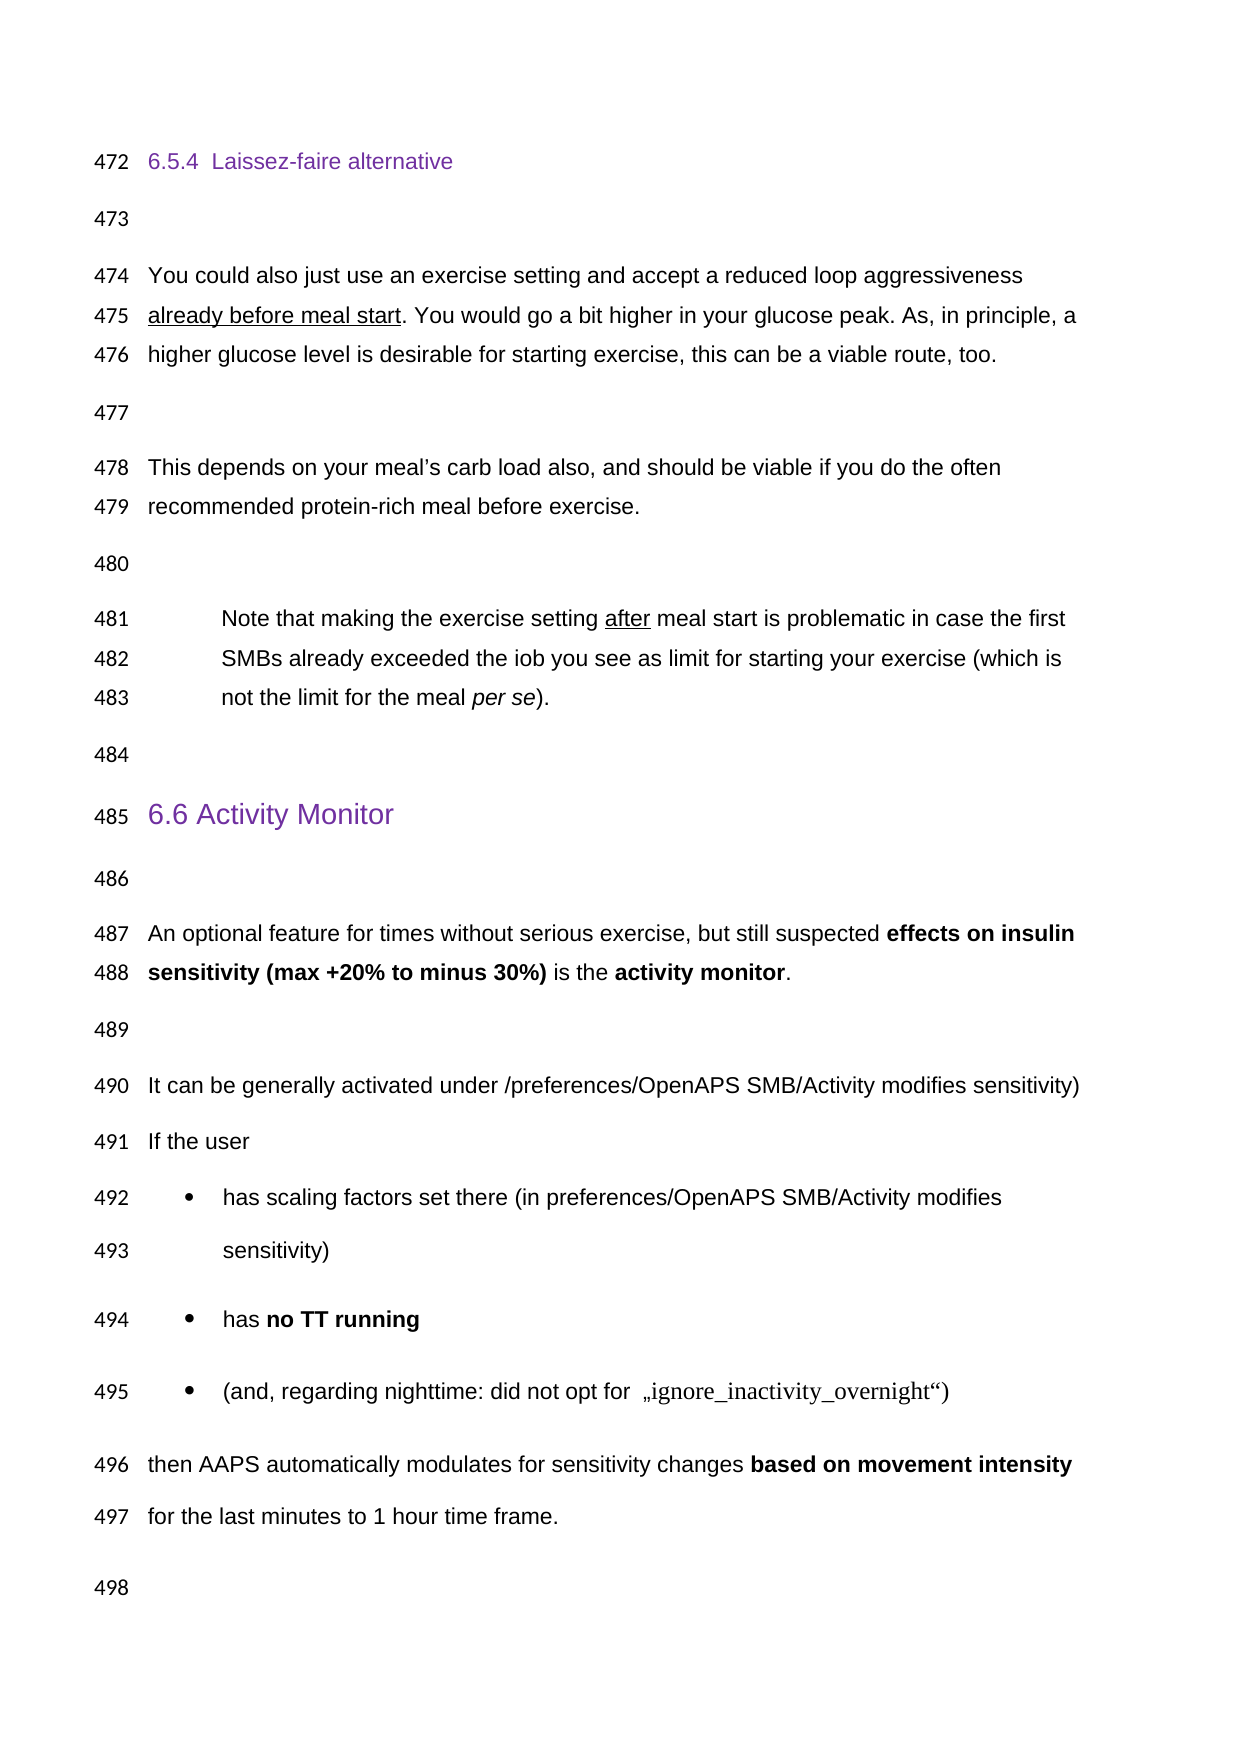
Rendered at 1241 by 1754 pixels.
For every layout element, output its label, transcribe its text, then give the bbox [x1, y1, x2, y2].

text You could also just use an exercise setting and accept a reduced loop aggressiveness already before meal start. You would go a bit higher in your glucose peak. As, in principle, a higher glucose level is desirable for starting exercise, this can be a viable route, too. [148, 262, 1093, 368]
text It can be generally activated under /preferences/OpenAPS SMB/Activity modifies sensitivity) [148, 1072, 1093, 1098]
list has scaling factors set there (in preferences/OpenAPS SMB/Activity modifies sensitivity) [185, 1184, 1093, 1263]
list (and, regarding nighttime: did not opt for „ignore_inactivity_overnight“) [185, 1376, 1093, 1405]
text An optional feature for times without serious exercise, but still suspected effects on insulin sensitivity (max +20% to minus 30%) is the activity monitor. [148, 920, 1093, 986]
text If the user [148, 1128, 1093, 1154]
text 6.6 Activity Monitor [148, 797, 1093, 830]
text then AAPS automatically modulates for sensitivity changes based on movement intensity for the last minutes to 1 hour time frame. [148, 1451, 1093, 1529]
list has no TT running [185, 1306, 1093, 1333]
text This depends on your meal’s carb load also, and should be viable if you do the often recommended protein-rich meal before exercise. [148, 454, 1093, 519]
text 6.5.4 Laissez-faire alternative [148, 148, 1093, 174]
text Note that making the exercise setting after meal start is problematic in case the first SMBs already exceeded the iob you see as limit for starting your exercise (which is not the limit for the meal per se). [221, 605, 1093, 711]
